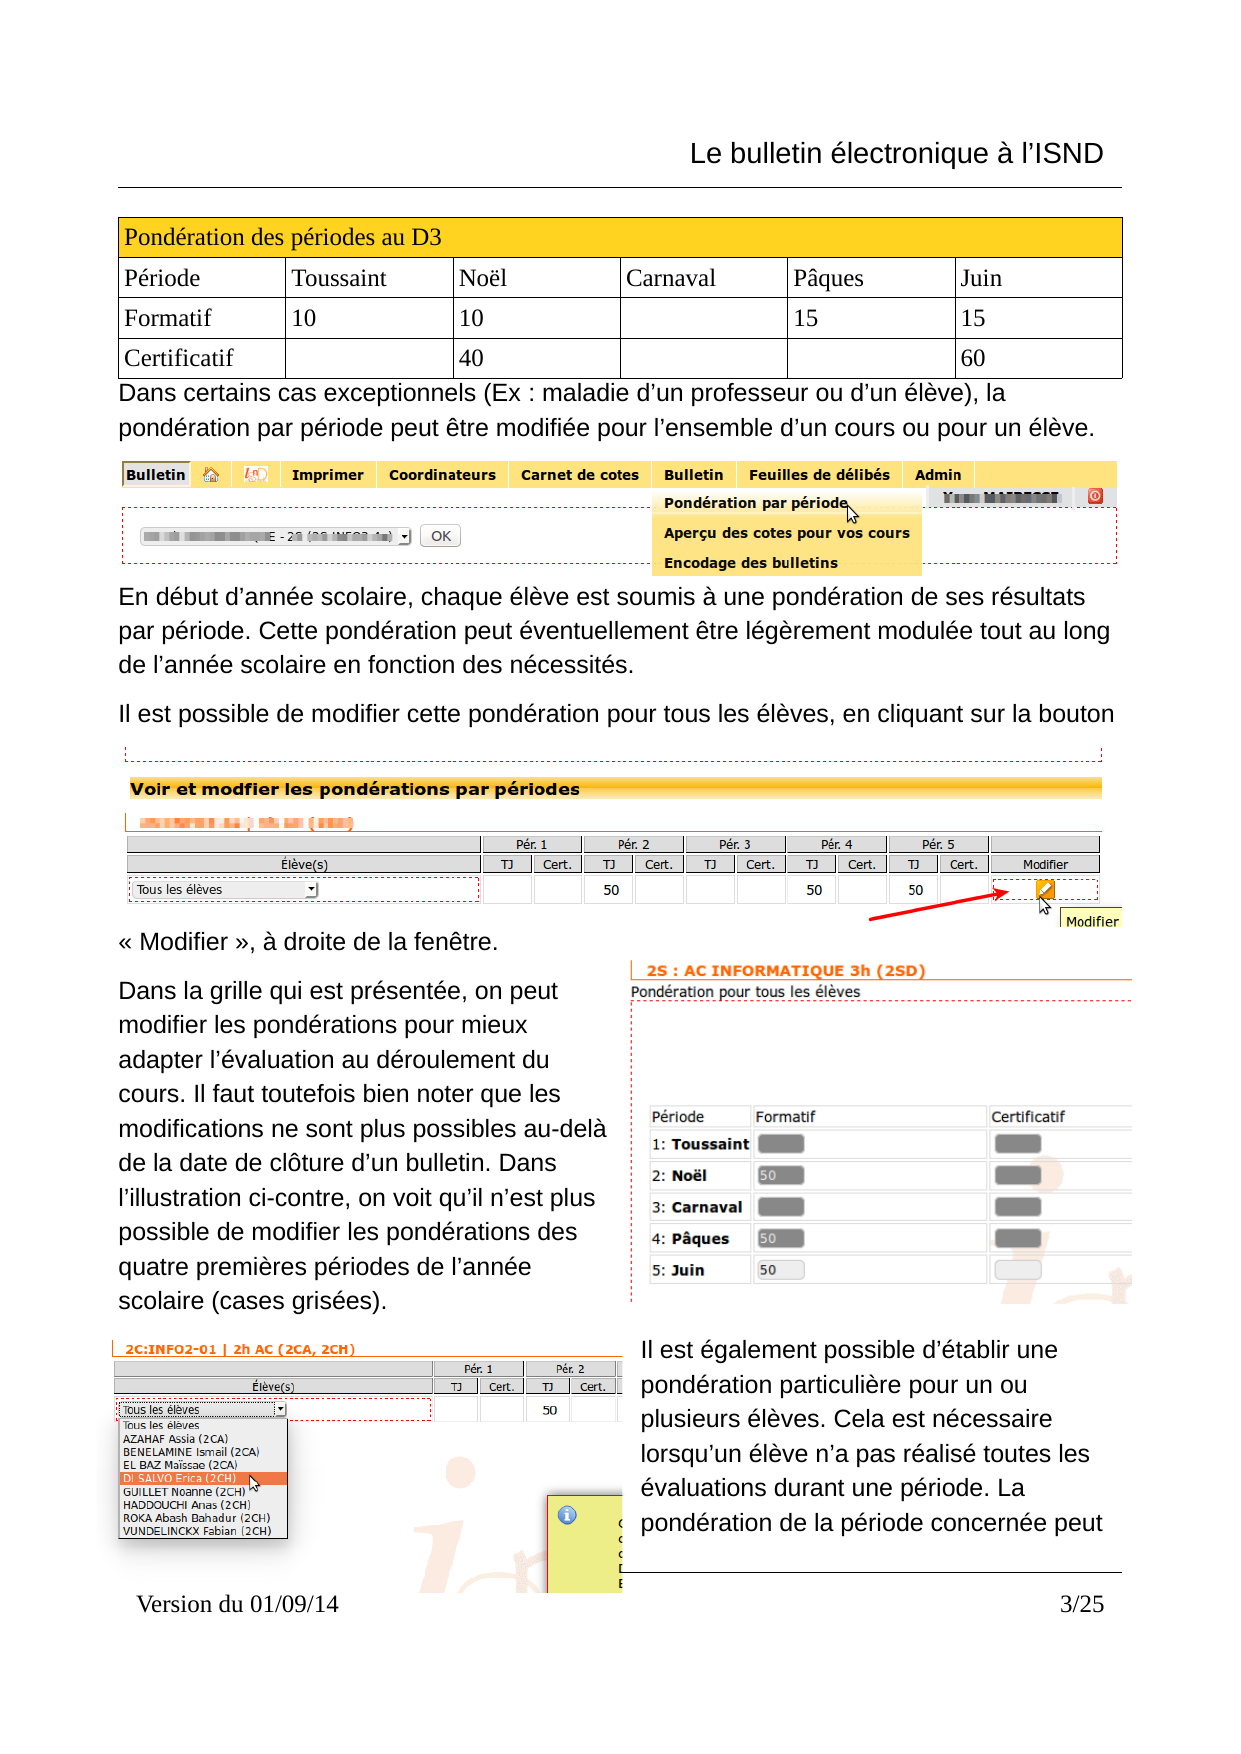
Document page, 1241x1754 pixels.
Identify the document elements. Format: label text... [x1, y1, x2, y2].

table_cell Noël [454, 258, 620, 297]
text Dans certains cas exceptionnels (Ex : maladie d’un professeur ou d’un élève), la pondération par période peut être modifiée pour l’ensemble d’un cours ou pour un élève. [118, 379, 1122, 441]
table_cell Formatif [119, 298, 285, 338]
table_cell 15 [788, 298, 955, 338]
picture [96, 1332, 623, 1593]
table_cell [286, 339, 453, 378]
table_cell Toussaint [286, 258, 453, 297]
table_cell 60 [956, 339, 1122, 378]
table_cell Période [119, 258, 285, 297]
table_cell Carnaval [621, 258, 787, 297]
table_cell Juin [956, 258, 1122, 297]
table_cell 40 [454, 339, 620, 378]
table_cell Pâques [788, 258, 955, 297]
table_header Pondération des périodes au D3 [119, 218, 1122, 257]
table_cell 15 [956, 298, 1122, 338]
table_cell Certificatif [119, 339, 285, 378]
picture [118, 747, 1123, 927]
text Il est également possible d’établir une pondération particulière pour un ou plusieurs élèves. Cela est nécessaire lorsqu’un élève n’a pas réalisé toutes les évaluations durant une période. La pondération de la période concernée peut [623, 1335, 1122, 1537]
picture [118, 461, 1123, 576]
table_cell [621, 298, 787, 338]
table_cell [621, 339, 787, 378]
text « Modifier », à droite de la fenêtre. [118, 927, 1122, 956]
table_cell [788, 339, 955, 378]
table_cell 10 [454, 298, 620, 338]
text En début d’année scolaire, chaque élève est soumis à une pondération de ses résultats par période. Cette pondération peut éventuellement être légèrement modulée tout au long de l’année scolaire en fonction des nécessités. [118, 576, 1122, 679]
table_cell 10 [286, 298, 453, 338]
picture [614, 954, 1132, 1304]
text Dans la grille qui est présentée, on peut modifier les pondérations pour mieux adapter l’évaluation au déroulement du cours. Il faut toutefois bien noter que les modifications ne sont plus possibles au-delà de la date de clôture d’un bulletin. Dans l’illustration ci-contre, on voit qu’il n’est plus possible de modifier les pondérations des quatre premières périodes de l’année scolaire (cases grisées). [118, 976, 1122, 1315]
text Il est possible de modifier cette pondération pour tous les élèves, en cliquant sur la bouton [118, 699, 1122, 747]
